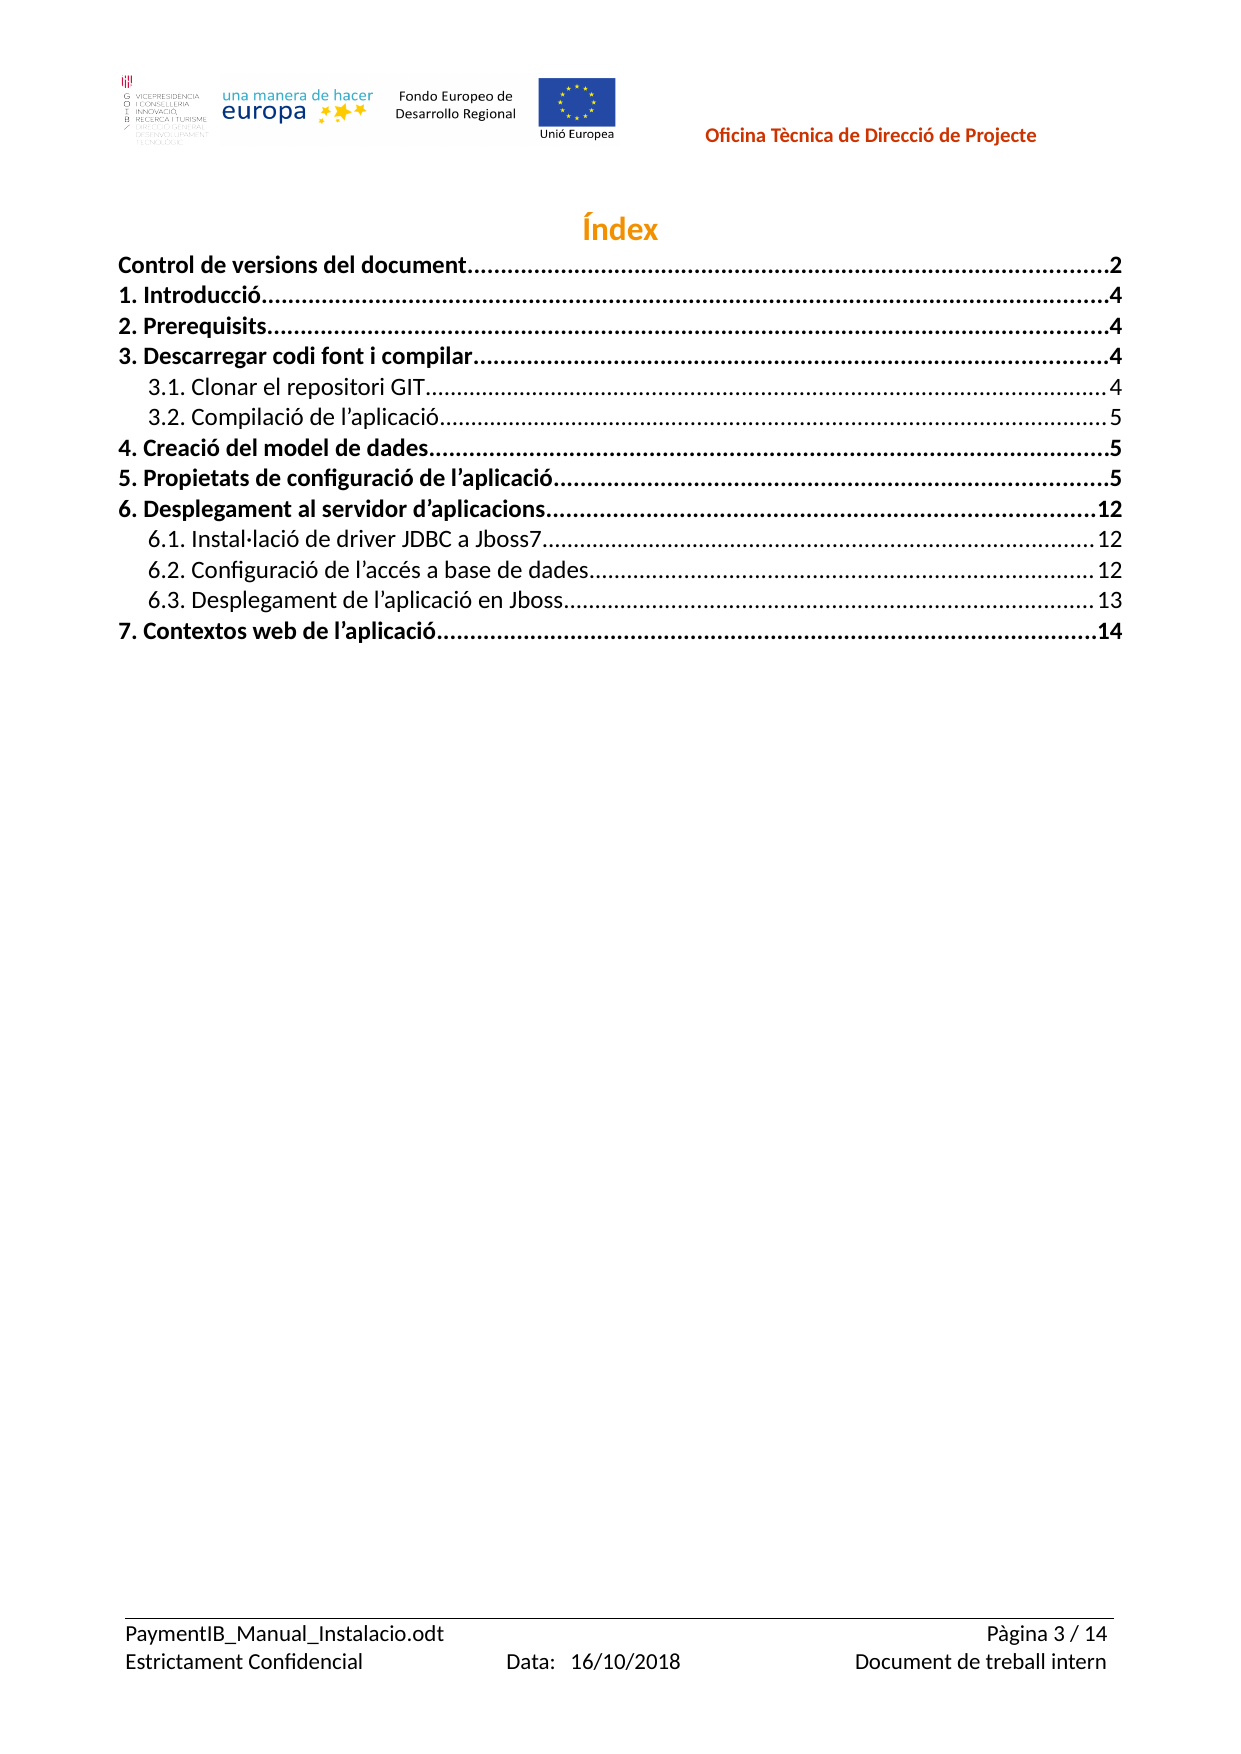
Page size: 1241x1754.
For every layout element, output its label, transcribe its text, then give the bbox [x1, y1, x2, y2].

text Control de versions del document 2 [118, 249, 1122, 279]
text Índex [118, 208, 1122, 249]
text 6.1. Instal·lació de driver JDBC a Jboss7 12 [148, 524, 1122, 554]
text 6. Desplegament al servidor d’aplicacions 12 [118, 493, 1122, 524]
text 3. Descarregar codi font i compilar 4 [118, 341, 1122, 371]
picture [118, 73, 213, 147]
text 6.3. Desplegament de l’aplicació en Jboss 13 [148, 585, 1122, 615]
text 7. Contextos web de l’aplicació 14 [118, 615, 1122, 646]
text 1. Introducció 4 [118, 279, 1122, 310]
text 3.1. Clonar el repositori GIT 4 [148, 371, 1122, 402]
text 4. Creació del model de dades 5 [118, 432, 1122, 463]
text 3.2. Compilació de l’aplicació 5 [148, 402, 1122, 432]
picture [219, 73, 621, 147]
text 6.2. Configuració de l’accés a base de dades 12 [148, 554, 1122, 585]
text 5. Propietats de configuració de l’aplicació 5 [118, 463, 1122, 493]
text 2. Prerequisits 4 [118, 310, 1122, 341]
